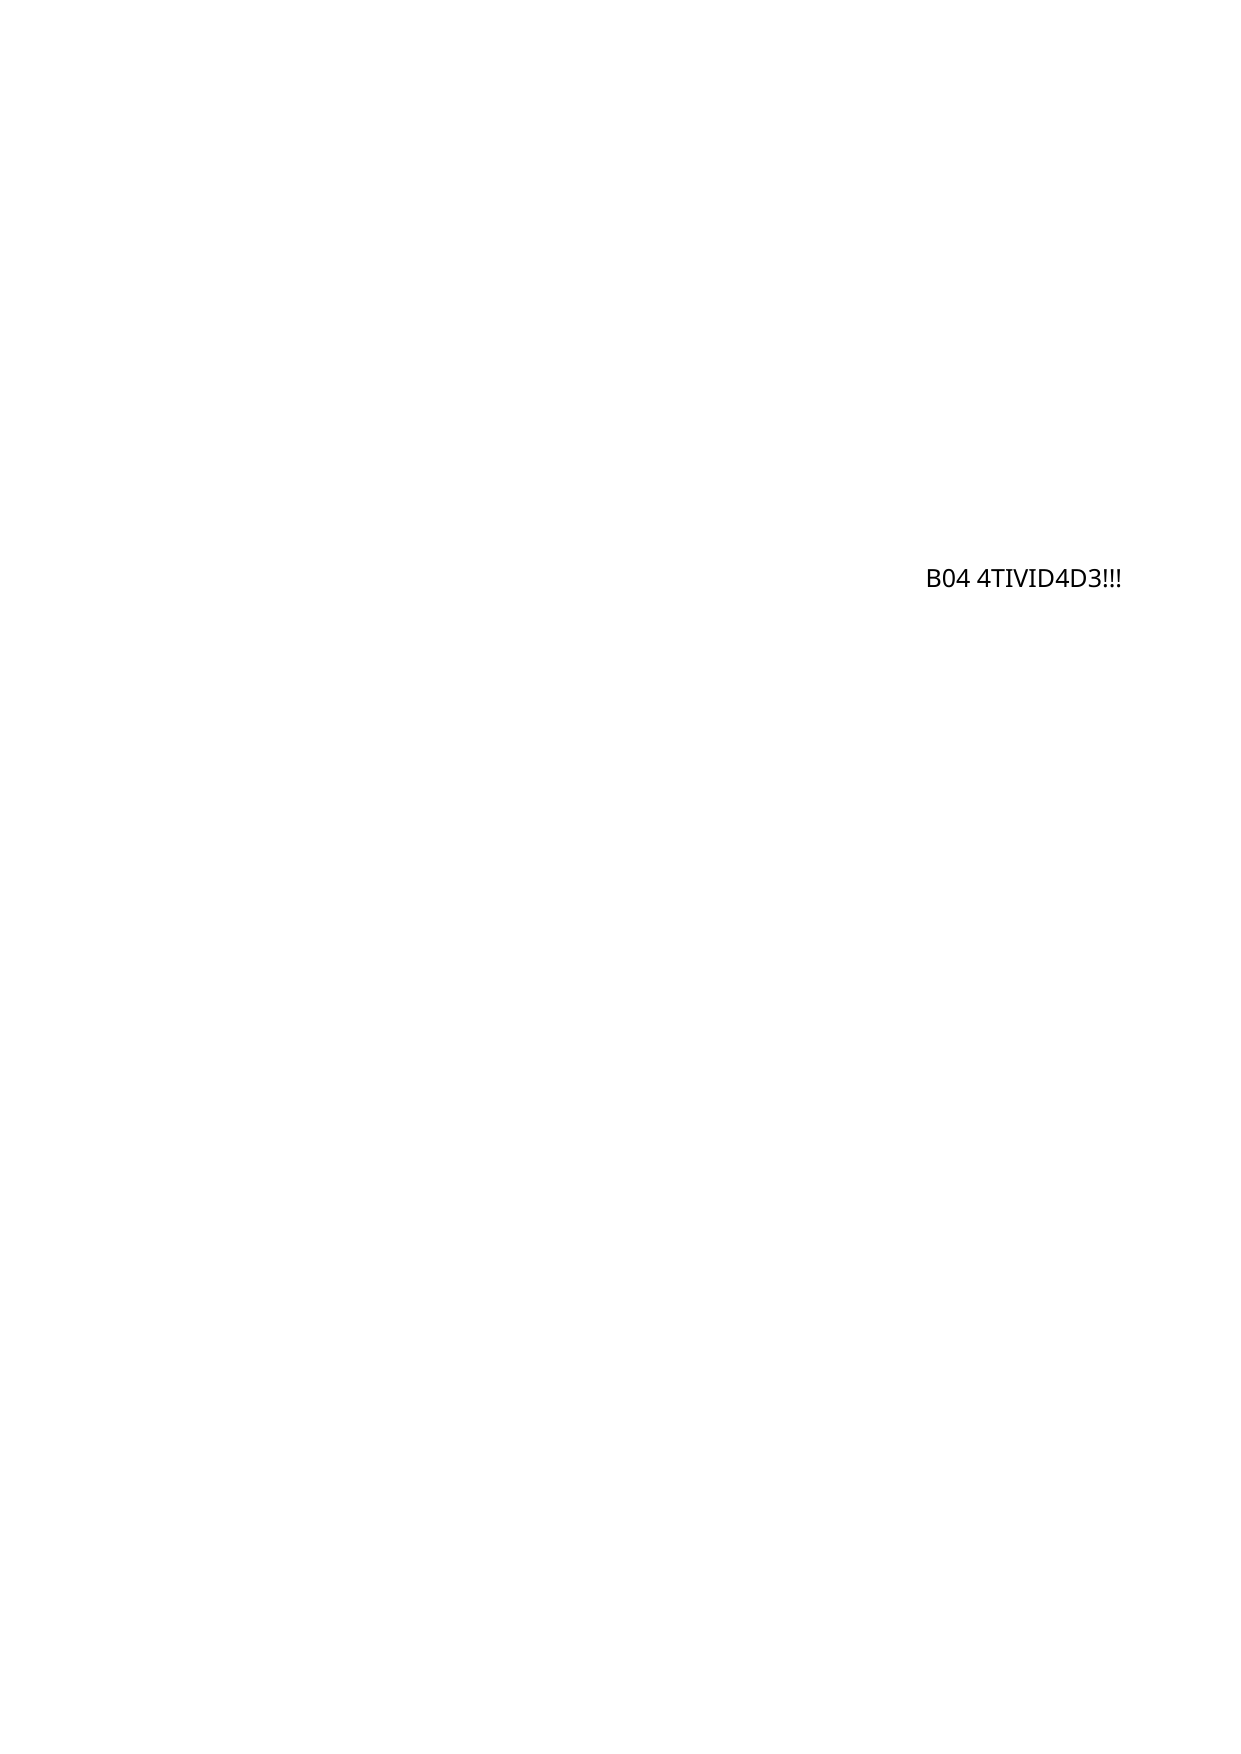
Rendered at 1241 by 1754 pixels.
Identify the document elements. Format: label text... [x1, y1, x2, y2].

text B04 4TIVID4D3!!! [118, 561, 1122, 595]
